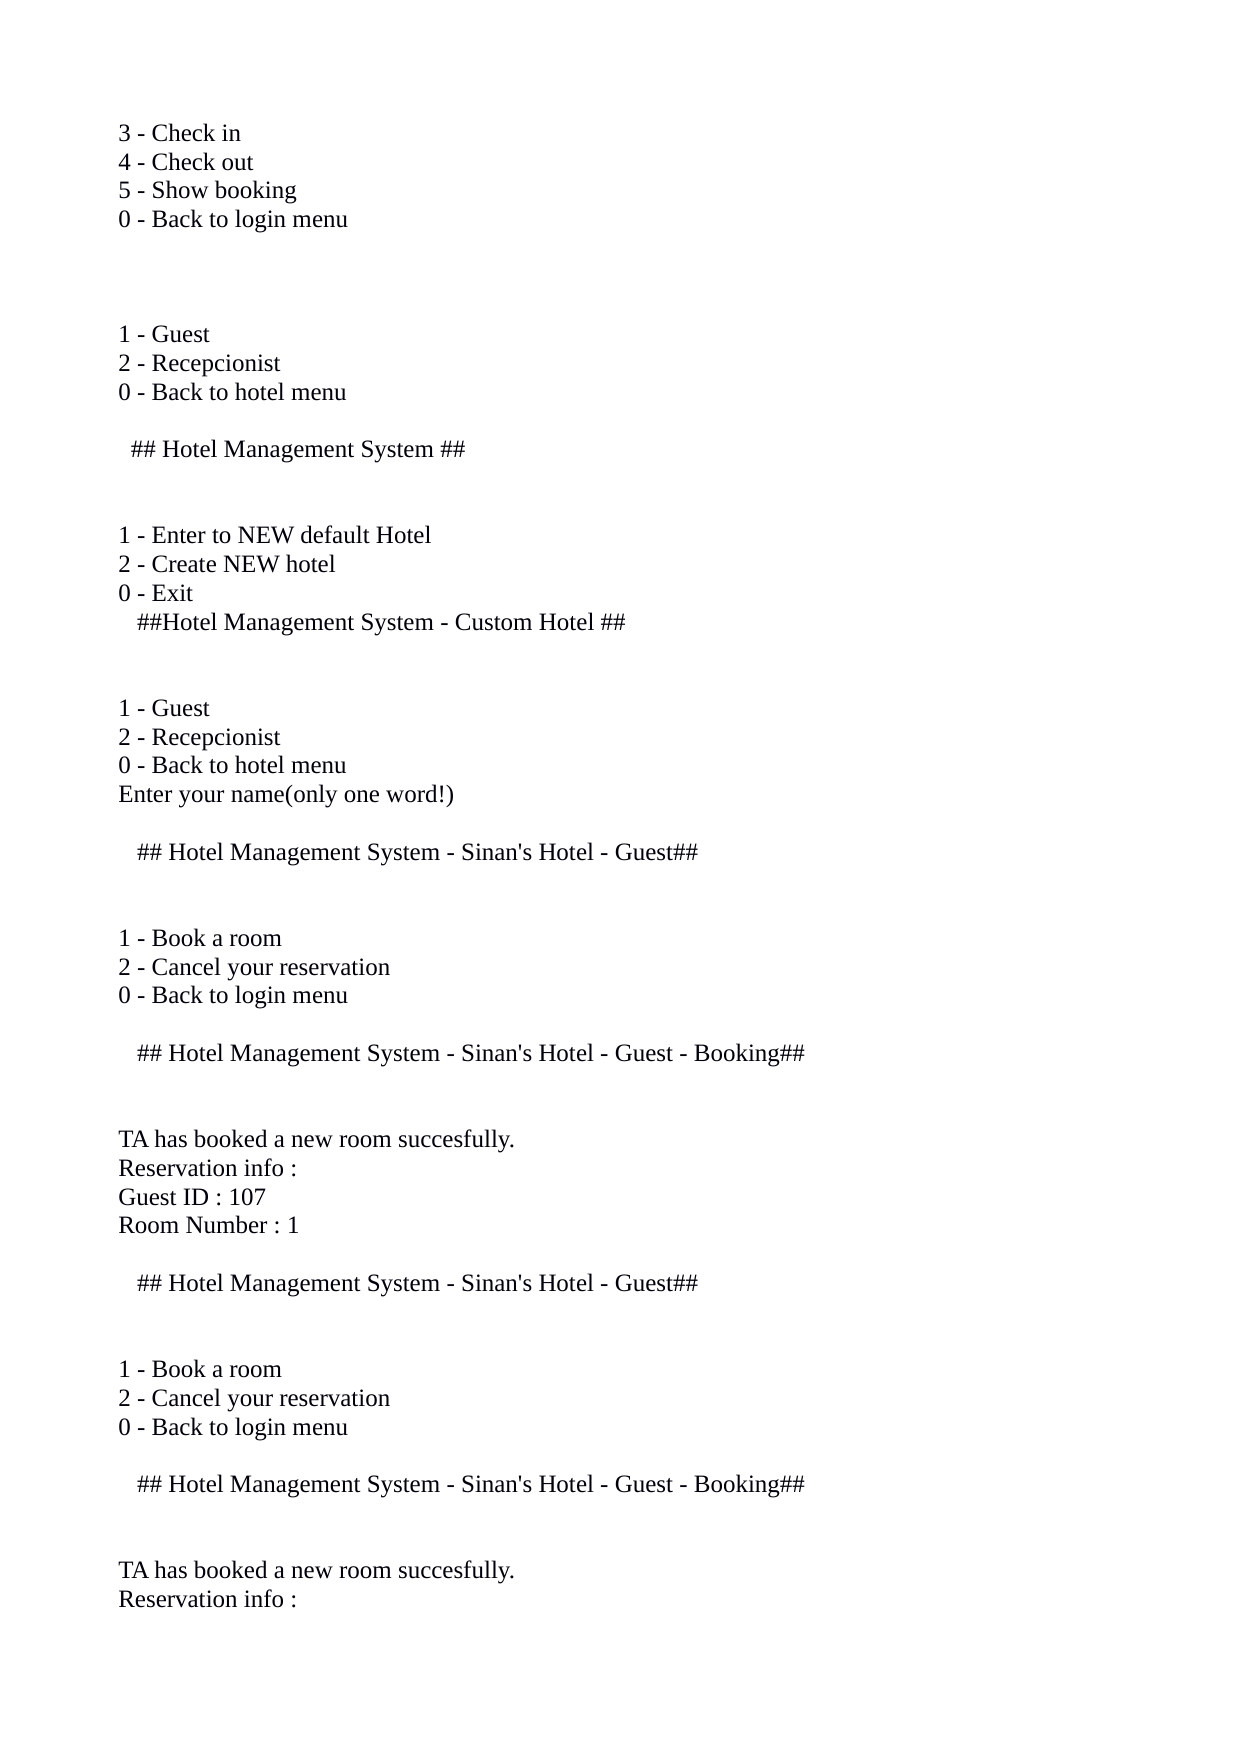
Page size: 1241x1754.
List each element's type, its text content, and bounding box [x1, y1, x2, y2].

text 1 - Guest [118, 693, 1122, 722]
text ## Hotel Management System ## [118, 434, 1122, 463]
text 1 - Book a room [118, 1354, 1122, 1383]
text ## Hotel Management System - Sinan's Hotel - Guest## [118, 837, 1122, 866]
text 0 - Back to hotel menu [118, 377, 1122, 406]
text TA has booked a new room succesfully. [118, 1124, 1122, 1153]
text ## Hotel Management System - Sinan's Hotel - Guest - Booking## [118, 1469, 1122, 1498]
text Enter your name(only one word!) [118, 779, 1122, 808]
text Room Number : 1 [118, 1211, 1122, 1239]
text TA has booked a new room succesfully. [118, 1556, 1122, 1584]
text 1 - Enter to NEW default Hotel [118, 521, 1122, 549]
text 2 - Create NEW hotel [118, 549, 1122, 578]
text 0 - Back to login menu [118, 204, 1122, 233]
text ## Hotel Management System - Sinan's Hotel - Guest## [118, 1268, 1122, 1297]
text 0 - Back to login menu [118, 1412, 1122, 1441]
text 2 - Recepcionist [118, 722, 1122, 751]
text 4 - Check out [118, 147, 1122, 176]
text 5 - Show booking [118, 176, 1122, 204]
text 2 - Recepcionist [118, 348, 1122, 377]
text 0 - Back to hotel menu [118, 751, 1122, 779]
text Guest ID : 107 [118, 1182, 1122, 1211]
text 2 - Cancel your reservation [118, 952, 1122, 981]
text ## Hotel Management System - Sinan's Hotel - Guest - Booking## [118, 1038, 1122, 1067]
text 0 - Back to login menu [118, 981, 1122, 1009]
text ##Hotel Management System - Custom Hotel ## [118, 607, 1122, 636]
text 3 - Check in [118, 118, 1122, 147]
text 1 - Book a room [118, 923, 1122, 952]
text Reservation info : [118, 1584, 1122, 1613]
text 2 - Cancel your reservation [118, 1383, 1122, 1412]
text 0 - Exit [118, 578, 1122, 607]
text 1 - Guest [118, 319, 1122, 348]
text Reservation info : [118, 1153, 1122, 1182]
